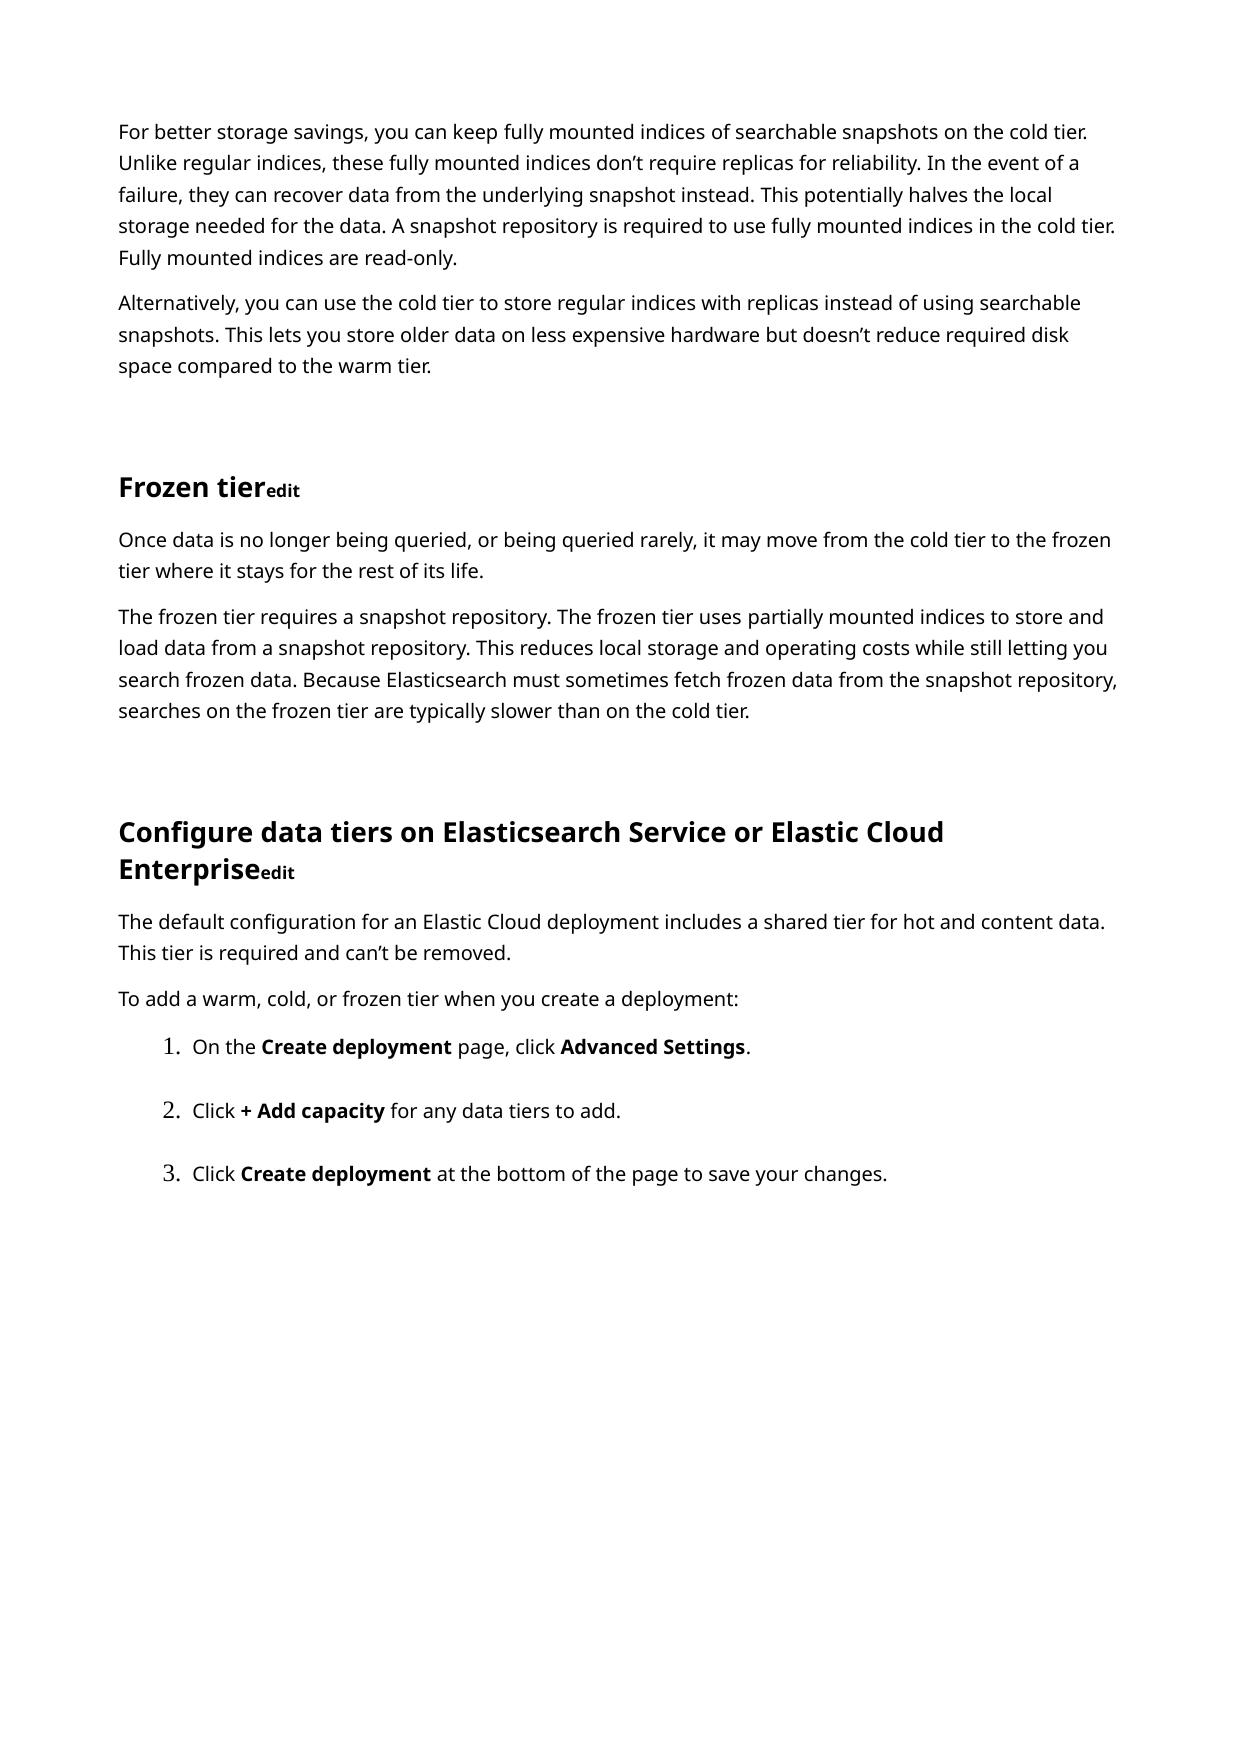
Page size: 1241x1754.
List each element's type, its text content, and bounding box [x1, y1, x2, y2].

text Alternatively, you can use the cold tier to store regular indices with replicas instead of using searchable snapshots. This lets you store older data on less expensive hardware but doesn’t reduce required disk space compared to the warm tier. [118, 289, 1122, 379]
text For better storage savings, you can keep fully mounted indices of searchable snapshots on the cold tier. Unlike regular indices, these fully mounted indices don’t require replicas for reliability. In the event of a failure, they can recover data from the underlying snapshot instead. This potentially halves the local storage needed for the data. A snapshot repository is required to use fully mounted indices in the cold tier. Fully mounted indices are read-only. [118, 118, 1122, 271]
subtitle Configure data tiers on Elasticsearch Service or Elastic Cloud Enterpriseedit [118, 813, 1122, 888]
text The frozen tier requires a snapshot repository. The frozen tier uses partially mounted indices to store and load data from a snapshot repository. This reduces local storage and operating costs while still letting you search frozen data. Because Elasticsearch must sometimes fetch frozen data from the snapshot repository, searches on the frozen tier are typically slower than on the cold tier. [118, 603, 1122, 724]
list Click Create deployment at the bottom of the page to save your changes. [162, 1158, 1122, 1188]
text To add a warm, cold, or frozen tier when you create a deployment: [118, 985, 1122, 1012]
list Click + Add capacity for any data tiers to add. [162, 1095, 1122, 1124]
subtitle Frozen tieredit [118, 468, 1122, 506]
list On the Create deployment page, click Advanced Settings. [162, 1031, 1122, 1060]
text Once data is no longer being queried, or being queried rarely, it may move from the cold tier to the frozen tier where it stays for the rest of its life. [118, 526, 1122, 584]
text The default configuration for an Elastic Cloud deployment includes a shared tier for hot and content data. This tier is required and can’t be removed. [118, 908, 1122, 967]
